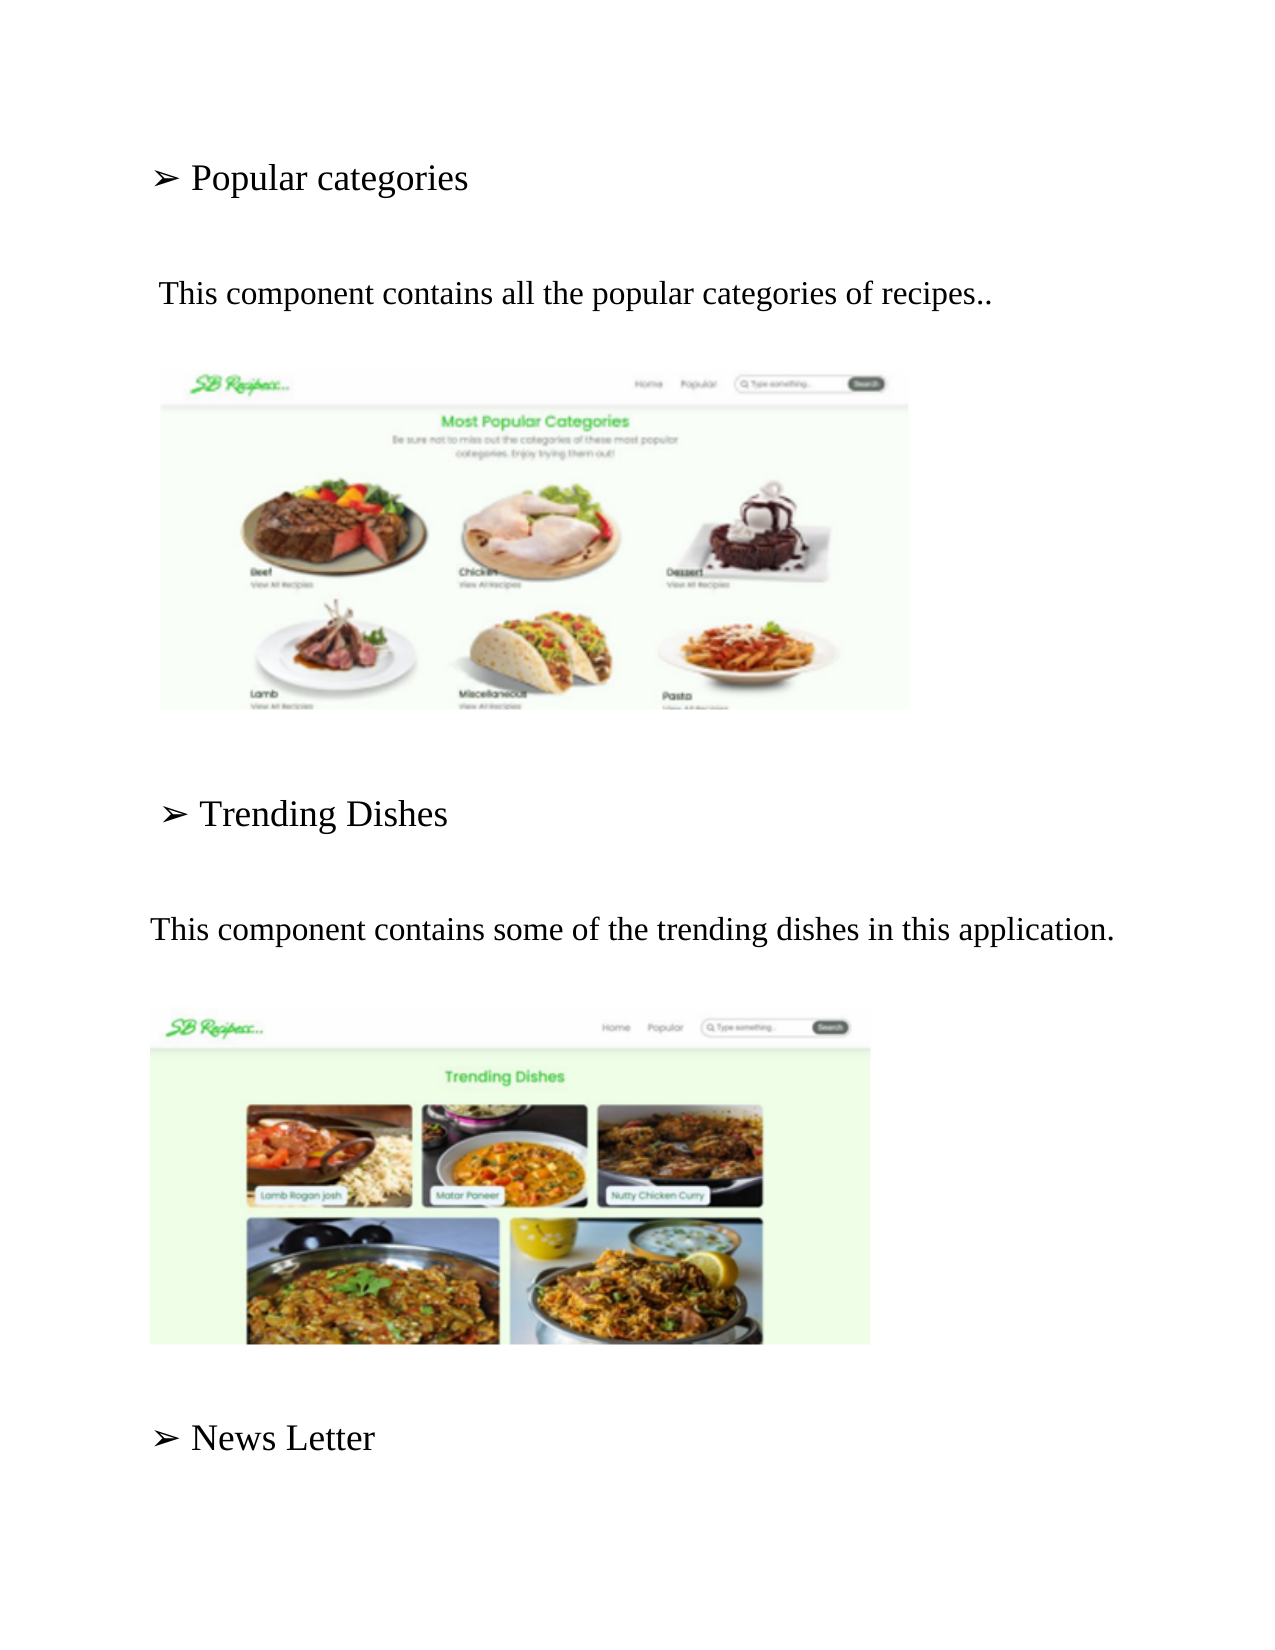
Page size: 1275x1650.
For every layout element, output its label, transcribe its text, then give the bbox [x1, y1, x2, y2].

picture [150, 370, 1025, 738]
picture [150, 1006, 880, 1362]
text ➢ Popular categories [150, 150, 1125, 201]
text ➢ Trending Dishes [150, 786, 1125, 837]
text ➢ News Letter [150, 1410, 1125, 1461]
text This component contains all the popular categories of recipes.. [150, 273, 1125, 311]
text This component contains some of the trending dishes in this application. [150, 909, 1125, 948]
